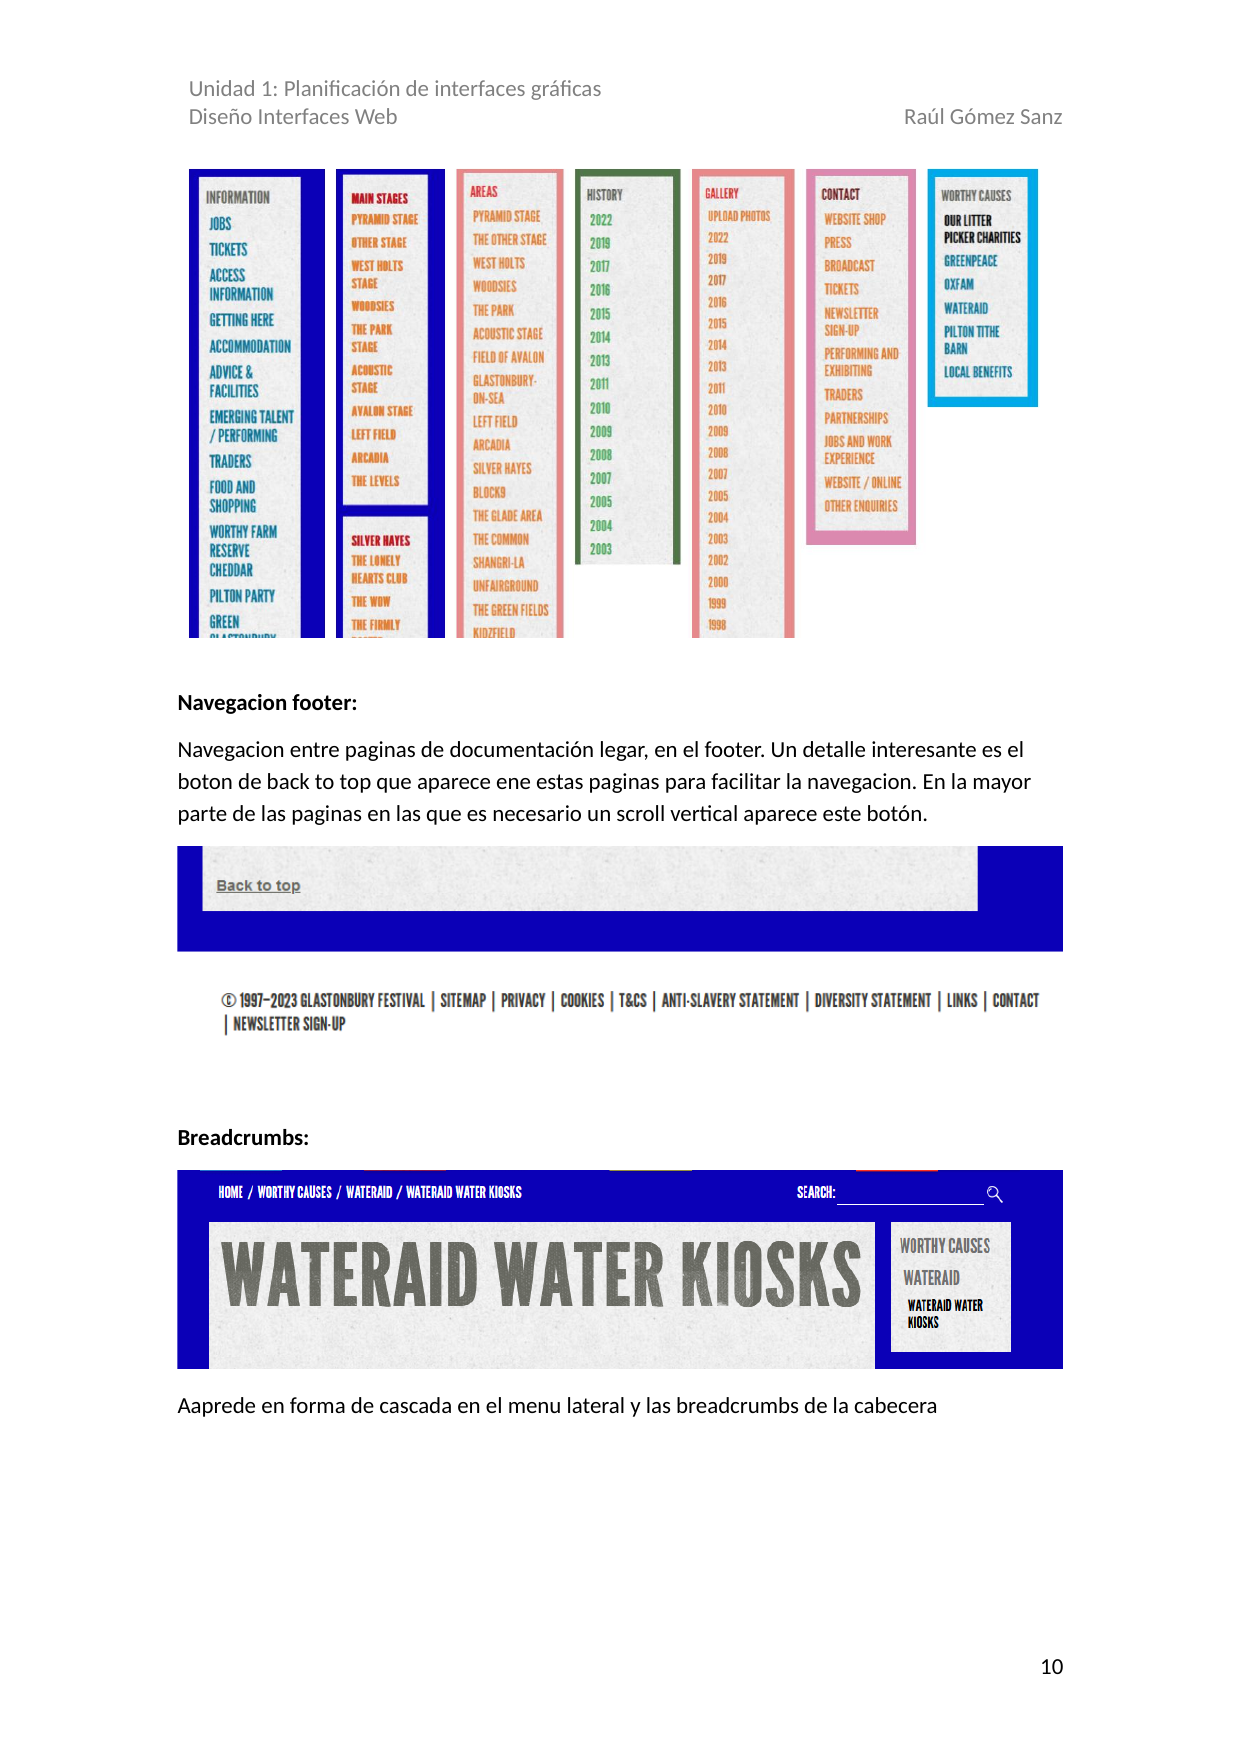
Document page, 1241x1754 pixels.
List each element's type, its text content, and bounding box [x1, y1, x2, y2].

text Navegacion entre paginas de documentación legar, en el footer. Un detalle interesante es el boton de back to top que aparece ene estas paginas para facilitar la navegacion. En la mayor parte de las paginas en las que es necesario un scroll vertical aparece este botón. [177, 735, 1063, 828]
text Aaprede en forma de cascada en el menu lateral y las breadcrumbs de la cabecera [177, 1369, 1063, 1419]
text Navegacion footer: [177, 688, 1063, 716]
picture [177, 157, 1063, 638]
picture [177, 1170, 1063, 1369]
text Breadcrumbs: [177, 1123, 1063, 1151]
picture [177, 846, 1063, 1054]
